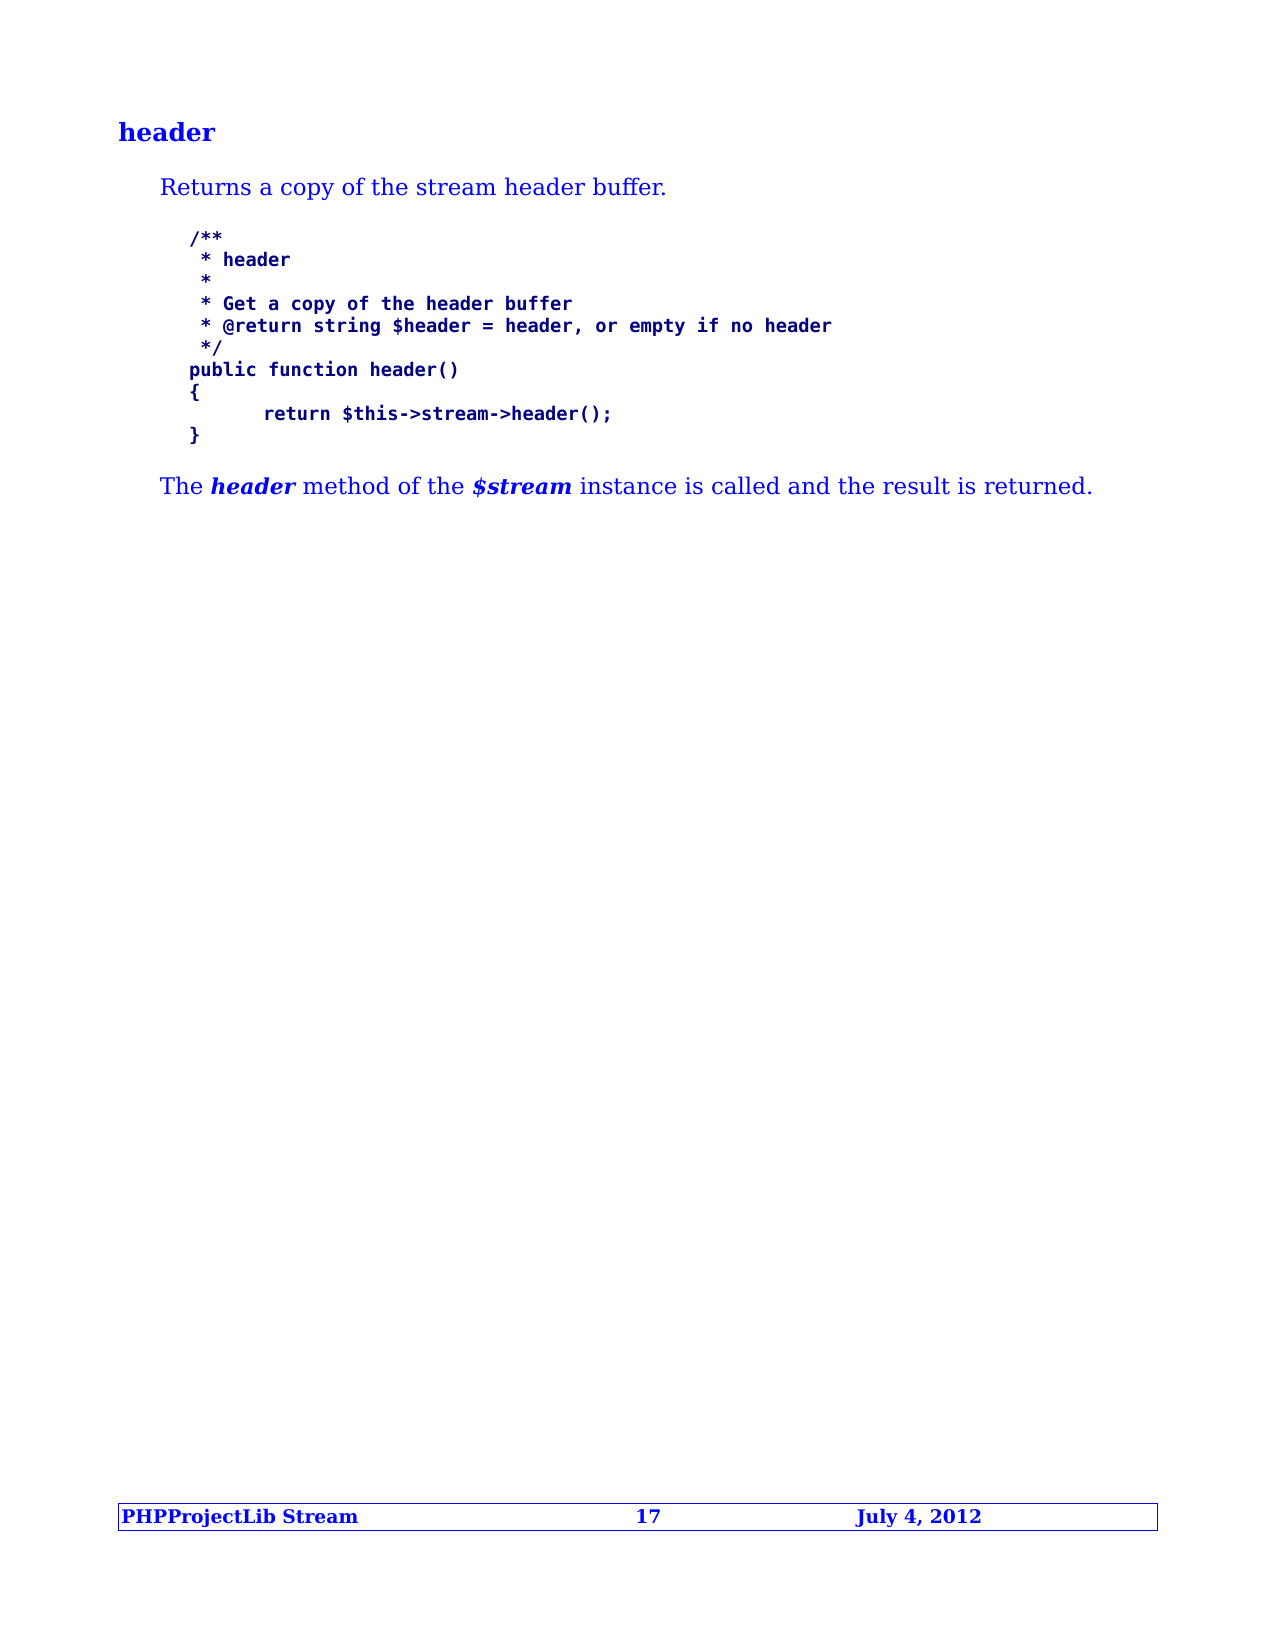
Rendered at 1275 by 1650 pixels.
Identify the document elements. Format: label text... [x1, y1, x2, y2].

list * [189, 271, 1157, 293]
list * Get a copy of the header buffer [189, 293, 1157, 315]
text The header method of the $stream instance is called and the result is returned. [159, 473, 1157, 499]
list * header [189, 249, 1157, 271]
list return $this->stream->header(); [189, 402, 1157, 424]
list * @return string $header = header, or empty if no header [189, 315, 1157, 337]
list public function header() [189, 359, 1157, 381]
text Returns a copy of the stream header buffer. [159, 174, 1157, 201]
list } [189, 424, 1157, 446]
list */ [189, 337, 1157, 359]
list { [189, 381, 1157, 402]
list /** [189, 227, 1157, 249]
title header [118, 118, 1157, 147]
